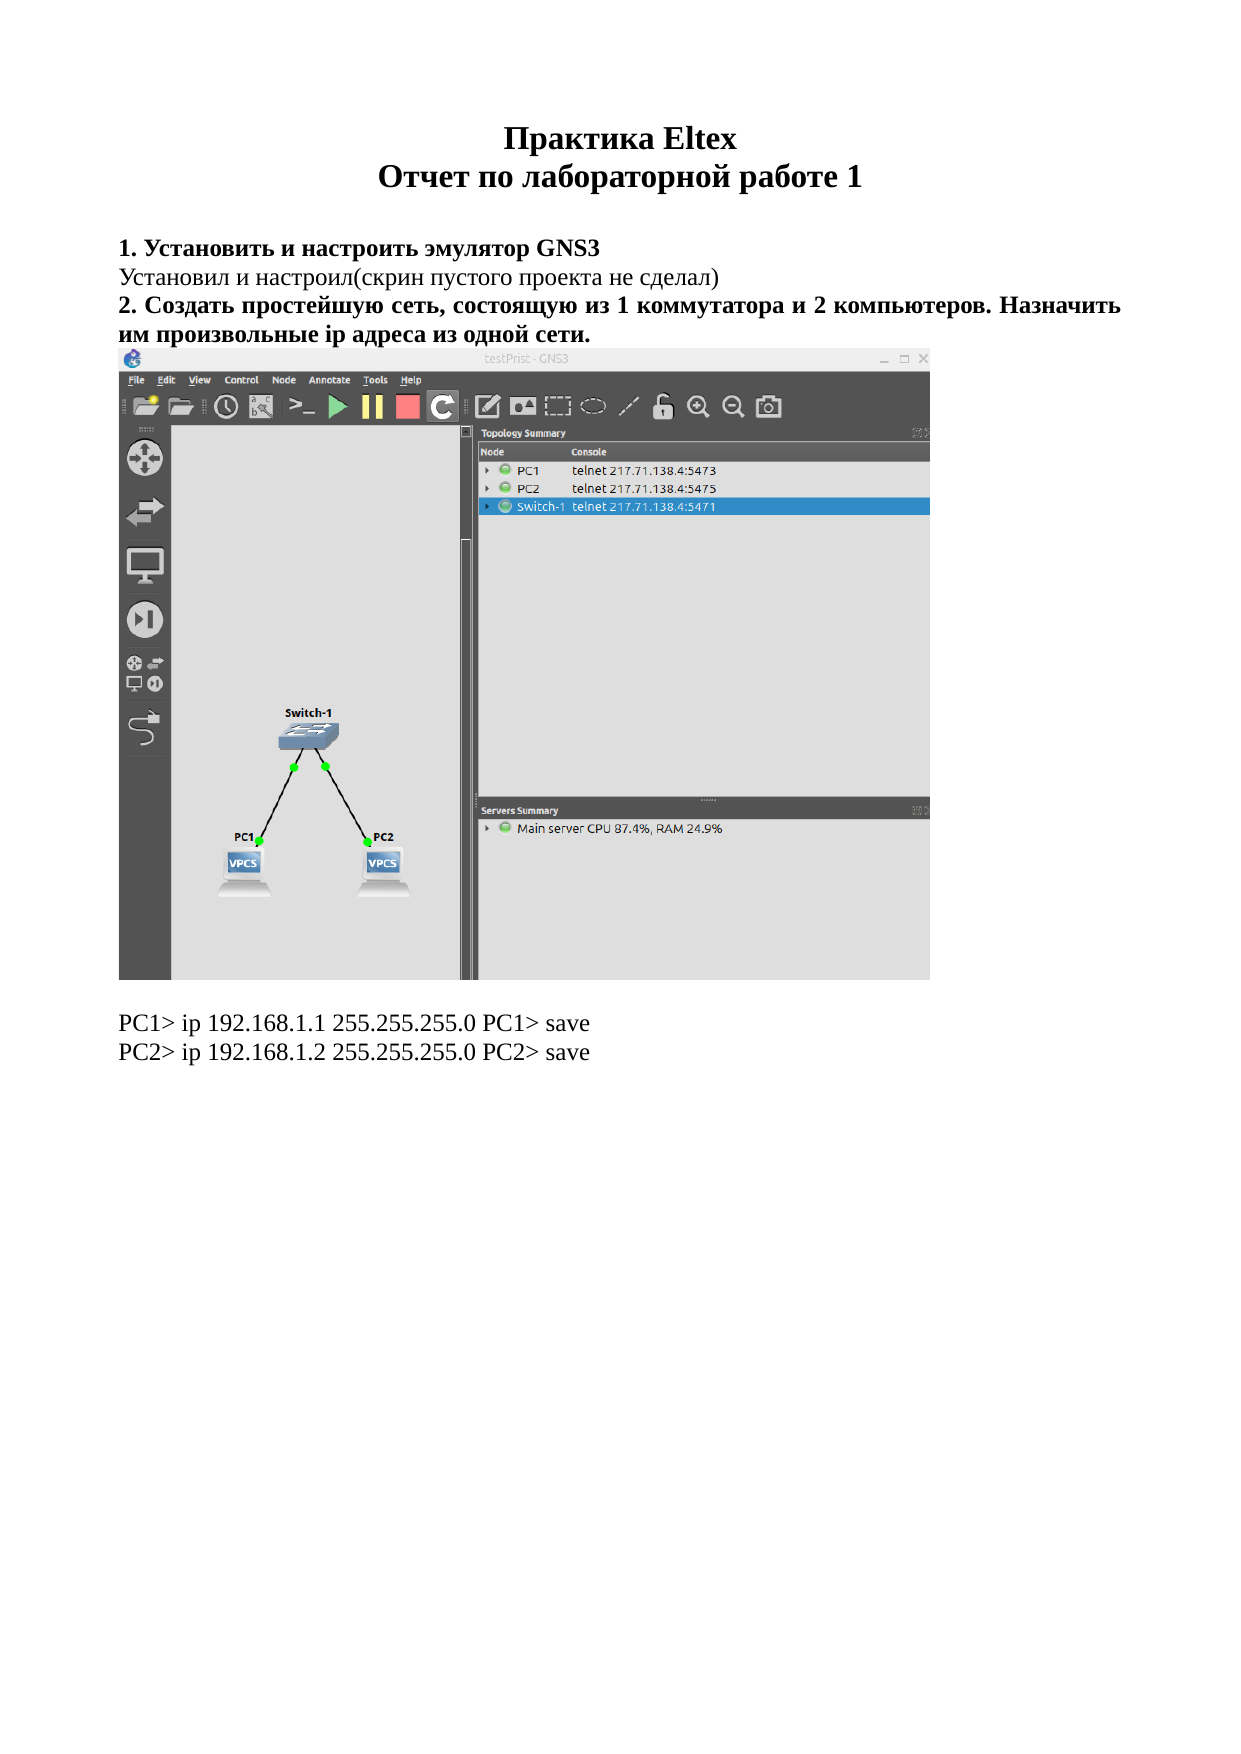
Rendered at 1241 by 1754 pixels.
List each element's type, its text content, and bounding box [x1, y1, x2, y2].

text Практика Eltex [118, 118, 1122, 156]
text Установил и настроил(скрин пустого проекта не сделал) [118, 262, 1122, 291]
text 1. Установить и настроить эмулятор GNS3 [118, 233, 1122, 262]
text Отчет по лабораторной работе 1 [118, 156, 1122, 195]
text PC2> ip 192.168.1.2 255.255.255.0 PC2> save [118, 1037, 1122, 1066]
text 2. Создать простейшую сеть, состоящую из 1 коммутатора и 2 компьютеров. Назначить им произвольные ip адреса из одной сети. [118, 291, 1122, 348]
picture [118, 348, 930, 980]
text PC1> ip 192.168.1.1 255.255.255.0 PC1> save [118, 1008, 1122, 1037]
